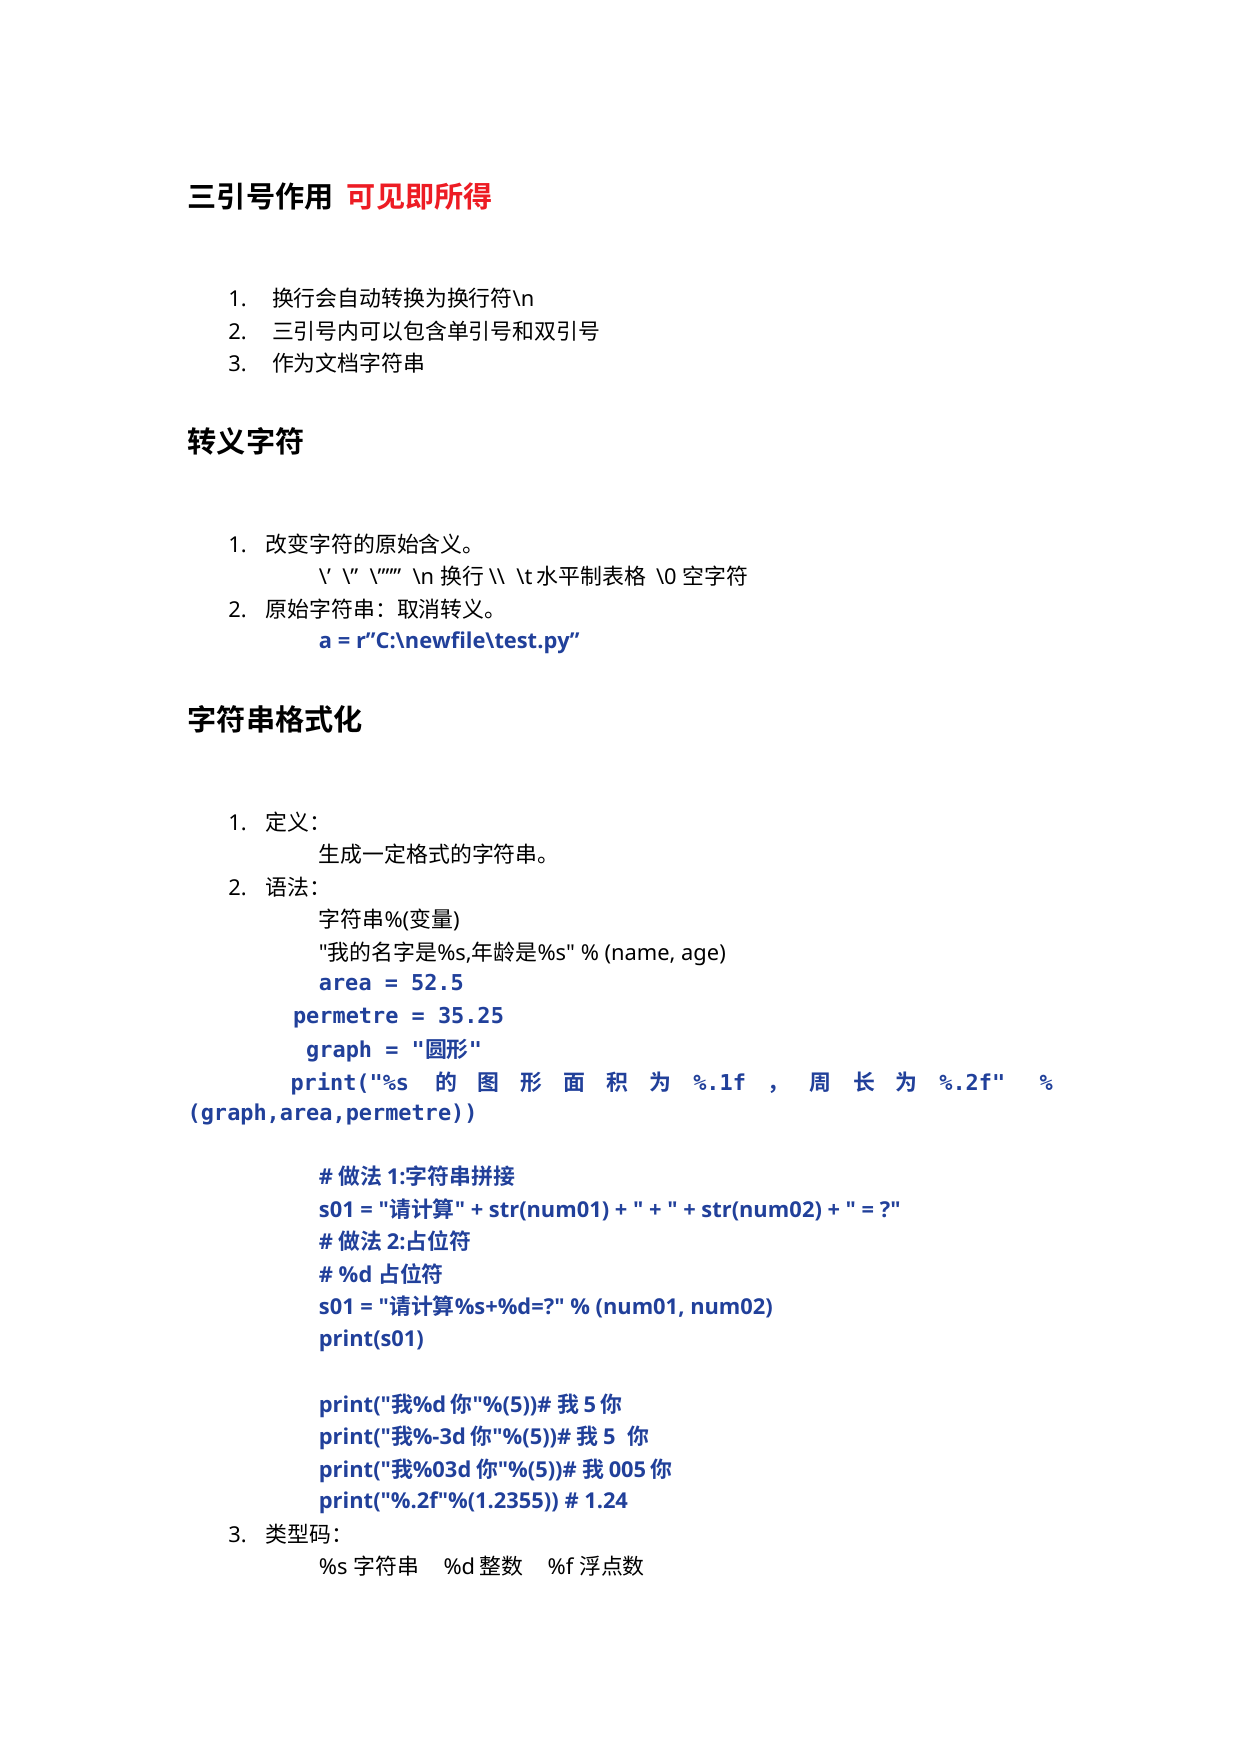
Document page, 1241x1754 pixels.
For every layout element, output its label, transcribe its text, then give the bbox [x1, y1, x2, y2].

list 类型码： [228, 1516, 1053, 1549]
list 三引号内可以包含单引号和双引号 [228, 313, 1053, 346]
text graph = "圆形" [187, 1032, 1053, 1064]
text s01 = "请计算" + str(num01) + " + " + str(num02) + " = ?" [275, 1191, 1053, 1224]
text a = r”C:\newfile\test.py” [187, 624, 1053, 656]
text permetre = 35.25 [187, 999, 1053, 1032]
list 作为文档字符串 [228, 346, 1053, 378]
text print("%.2f"%(1.2355)) # 1.24 [275, 1484, 1053, 1516]
text print("我%d你"%(5))# 我5你 [275, 1386, 1053, 1419]
text print("我%-3d你"%(5))# 我5 你 [275, 1419, 1053, 1451]
text s01 = "请计算%s+%d=?" % (num01, num02) [275, 1289, 1053, 1321]
text # 做法2:占位符 [275, 1224, 1053, 1256]
text # %d 占位符 [275, 1256, 1053, 1289]
text area = 52.5 [275, 967, 1053, 999]
text 生成一定格式的字符串。 [275, 837, 1053, 869]
text 字符串%(变量) [264, 902, 1053, 934]
text print("我%03d你"%(5))# 我005你 [275, 1451, 1053, 1484]
list 语法： [228, 869, 1053, 902]
text print("%s的图形面积为%.1f，周长为%.2f" % (graph,area,permetre)) [187, 1064, 1053, 1129]
list 改变字符的原始含义。 [228, 526, 1053, 559]
text %s 字符串 %d整数 %f 浮点数 [319, 1549, 1053, 1581]
list 原始字符串：取消转义。 [228, 591, 1053, 624]
text print(s01) [275, 1321, 1053, 1354]
text \’ \” \””” \n 换行 \\ \t水平制表格 \0 空字符 [275, 559, 1053, 591]
text # 做法1:字符串拼接 [275, 1159, 1053, 1191]
list 换行会自动转换为换行符\n [228, 281, 1053, 313]
text "我的名字是%s,年龄是%s" % (name, age) [275, 934, 1053, 967]
subtitle 转义字符 [187, 407, 1053, 472]
subtitle 三引号作用 可见即所得 [187, 162, 1053, 227]
list 定义： [228, 804, 1053, 837]
subtitle 字符串格式化 [187, 686, 1053, 751]
